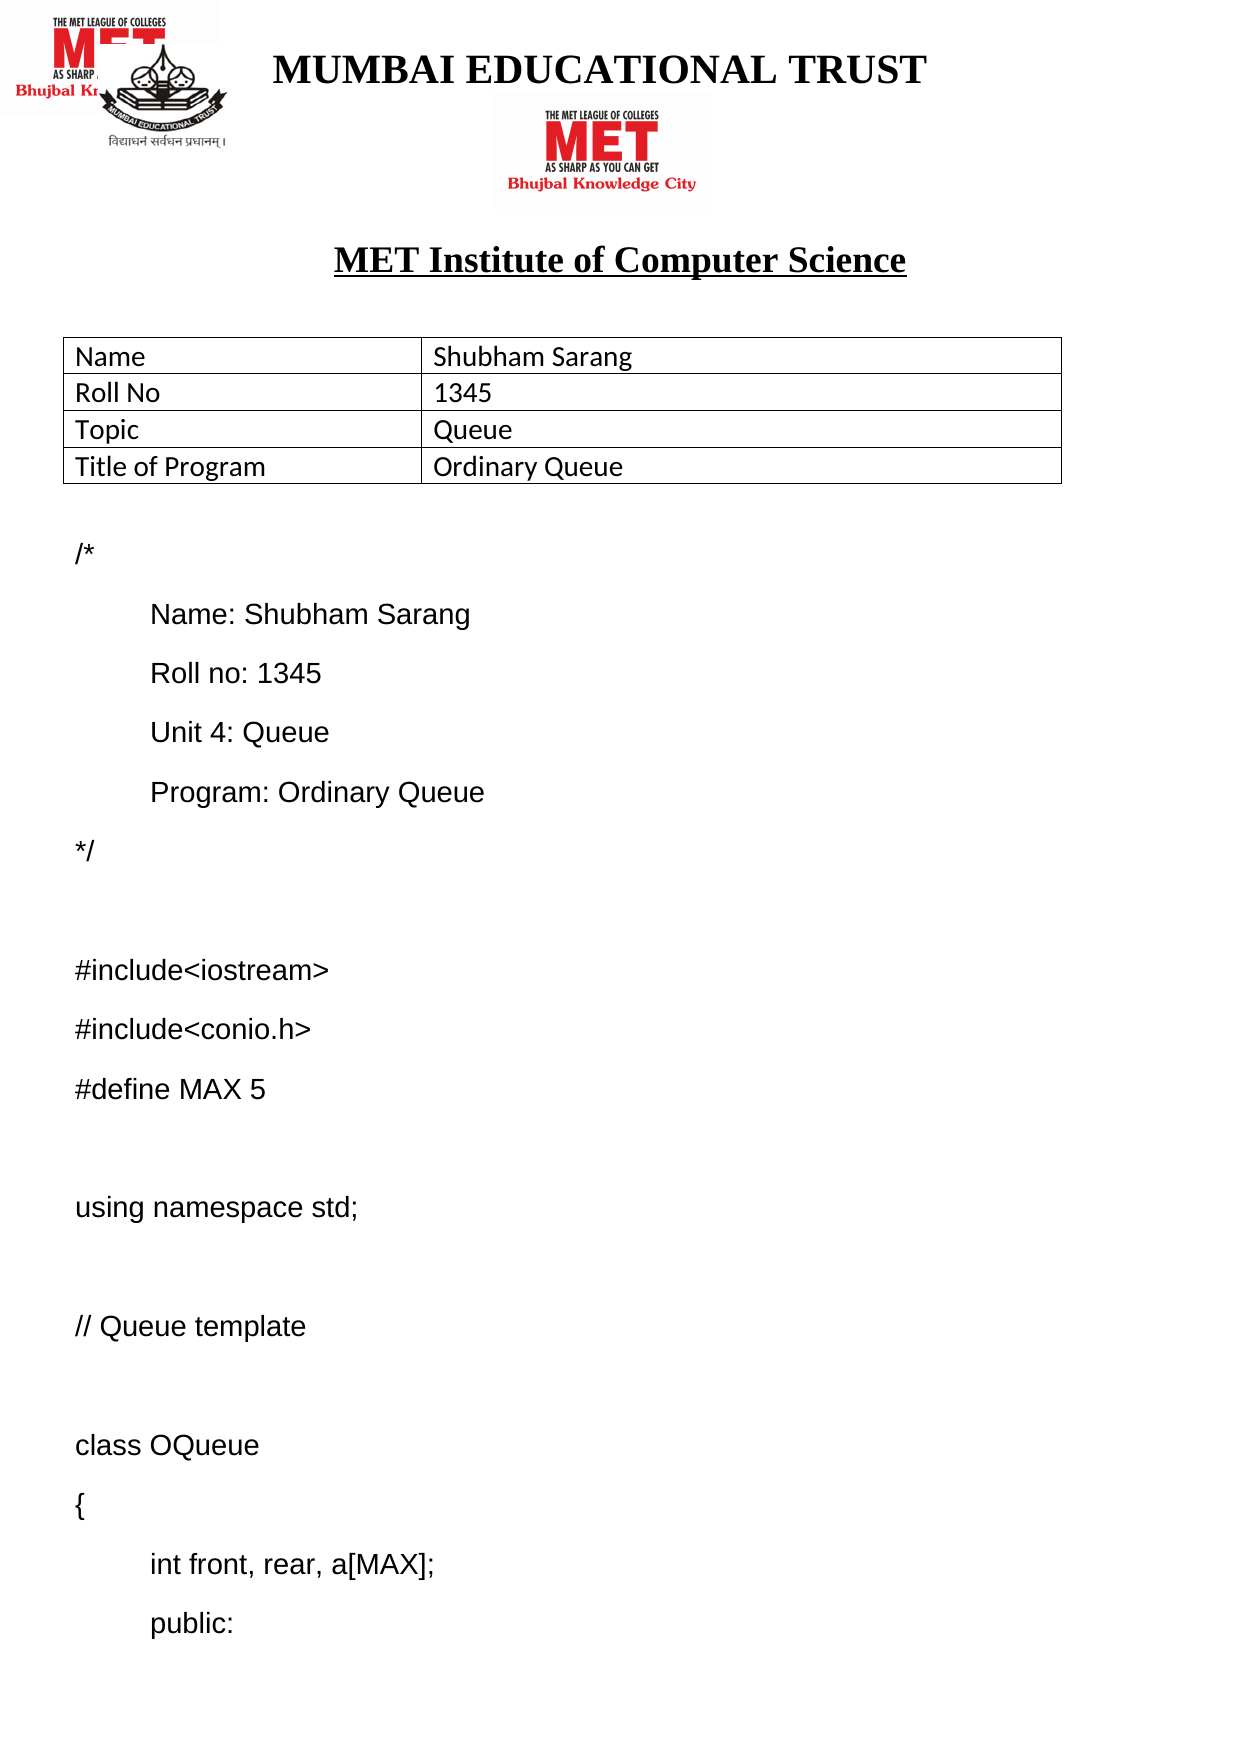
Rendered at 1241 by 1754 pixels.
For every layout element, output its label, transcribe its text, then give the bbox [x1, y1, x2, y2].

text #include<iostream> [75, 953, 1165, 987]
text class OQueue [75, 1428, 1165, 1462]
picture [492, 92, 712, 210]
table_cell Roll No [64, 374, 421, 410]
table_cell Ordinary Queue [422, 448, 1061, 483]
text Program: Ordinary Queue [75, 775, 1165, 808]
table_header Shubham Sarang [422, 338, 1061, 373]
text /* [75, 537, 1165, 571]
text Unit 4: Queue [75, 716, 1165, 749]
table_cell Title of Program [64, 448, 421, 483]
table_cell 1345 [422, 374, 1061, 410]
text int front, rear, a[MAX]; [75, 1547, 1165, 1580]
text public: [75, 1606, 1165, 1640]
text // Queue template [75, 1309, 1165, 1343]
text #include<conio.h> [75, 1012, 1165, 1046]
text { [75, 1487, 1165, 1521]
text #define MAX 5 [75, 1072, 1165, 1105]
text */ [75, 834, 1165, 868]
text Name: Shubham Sarang [75, 597, 1165, 630]
table_cell Topic [64, 411, 421, 447]
text Roll no: 1345 [75, 656, 1165, 690]
picture [0, 0, 228, 148]
text using namespace std; [75, 1191, 1165, 1224]
table_header Name [64, 338, 421, 373]
table_cell Queue [422, 411, 1061, 447]
